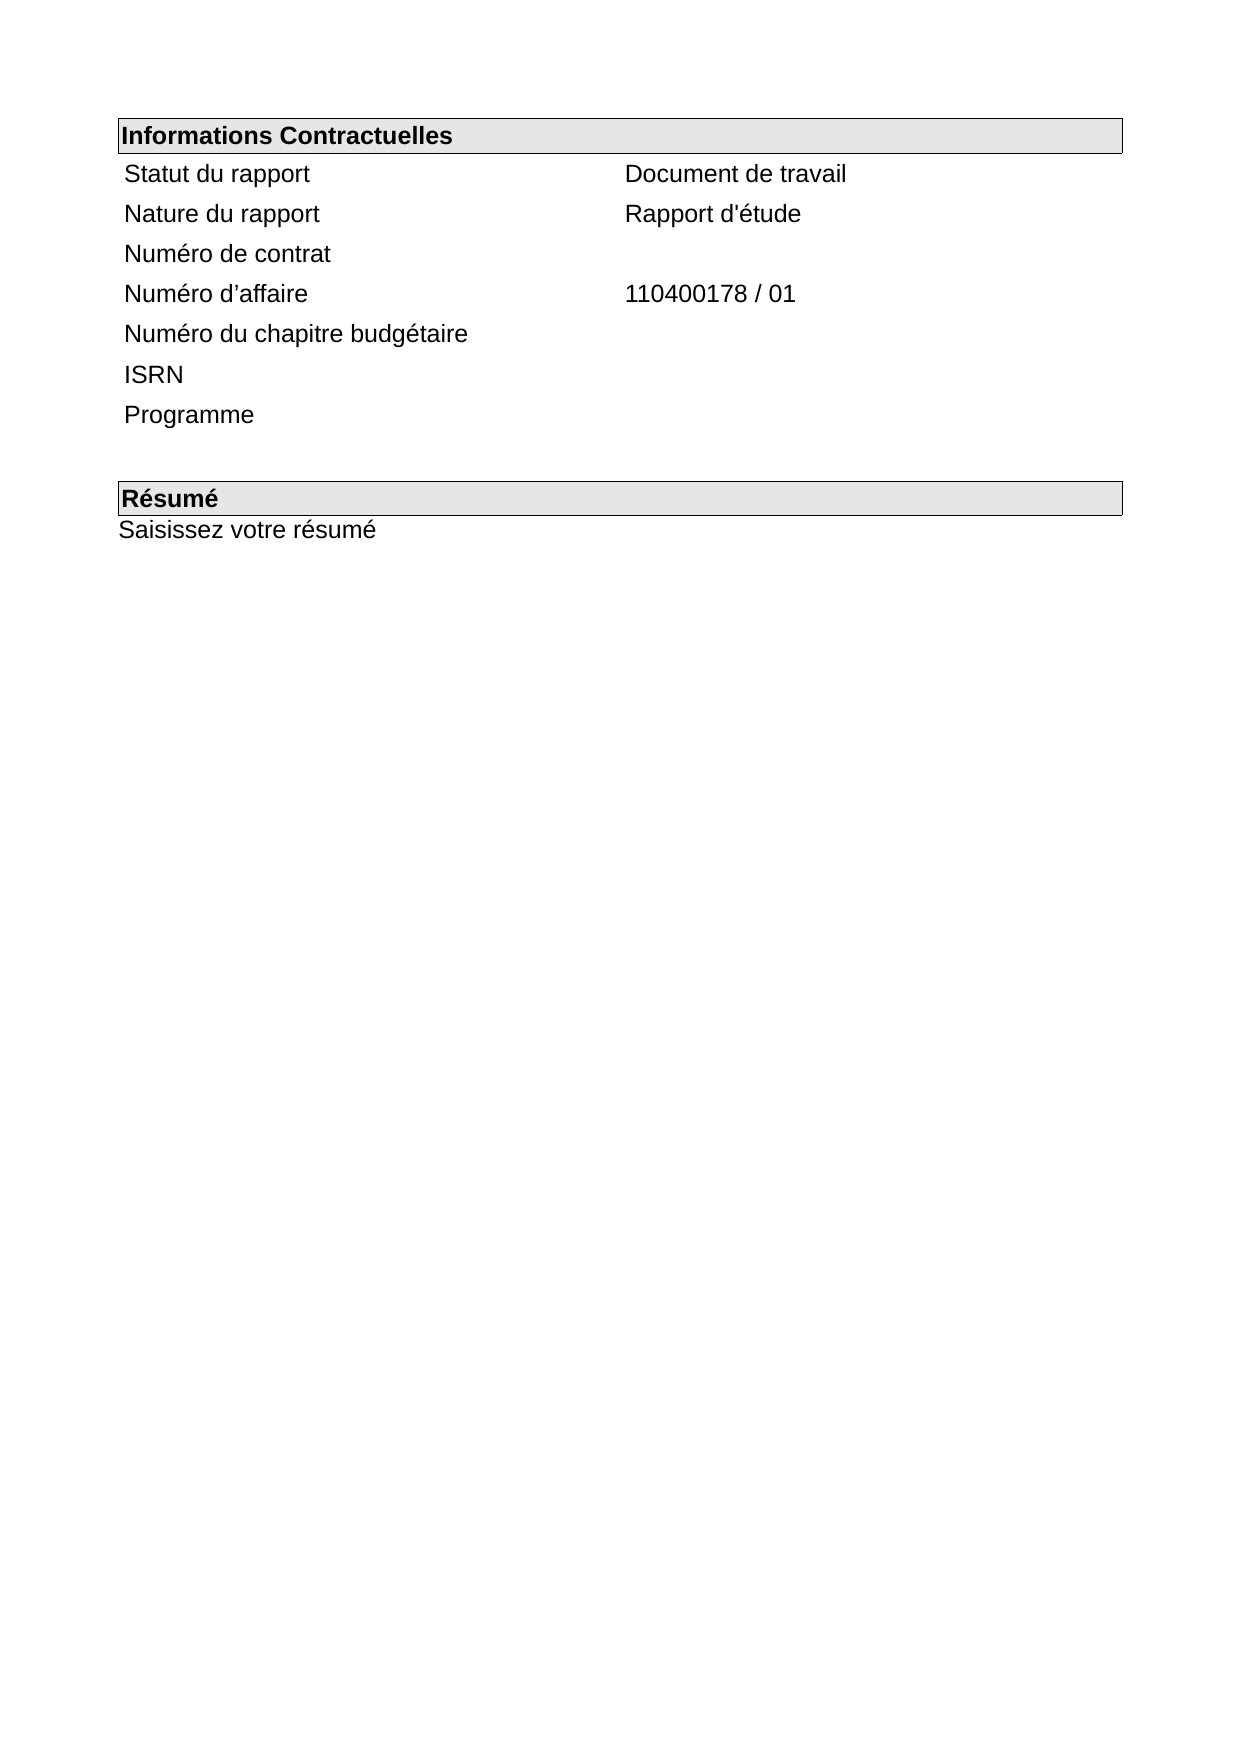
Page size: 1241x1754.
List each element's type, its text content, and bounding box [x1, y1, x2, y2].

table_cell [619, 233, 1123, 273]
table_cell Numéro de contrat [118, 233, 619, 273]
table_cell 110400178 / 01 [619, 274, 1123, 314]
table_header Statut du rapport [118, 154, 619, 193]
table_cell Rapport d'étude [619, 193, 1123, 233]
table_cell Numéro d’affaire [118, 274, 619, 314]
table_header Document de travail [619, 154, 1123, 193]
text Résumé [119, 482, 1122, 515]
text Informations Contractuelles [119, 119, 1122, 153]
table_cell [619, 354, 1123, 394]
table_cell [619, 314, 1123, 354]
table_cell Nature du rapport [118, 193, 619, 233]
table_cell Numéro du chapitre budgétaire [118, 314, 619, 354]
table_cell ISRN [118, 354, 619, 394]
text Saisissez votre résumé [118, 516, 1122, 544]
table_cell Programme [118, 394, 619, 434]
table_cell [619, 394, 1123, 434]
